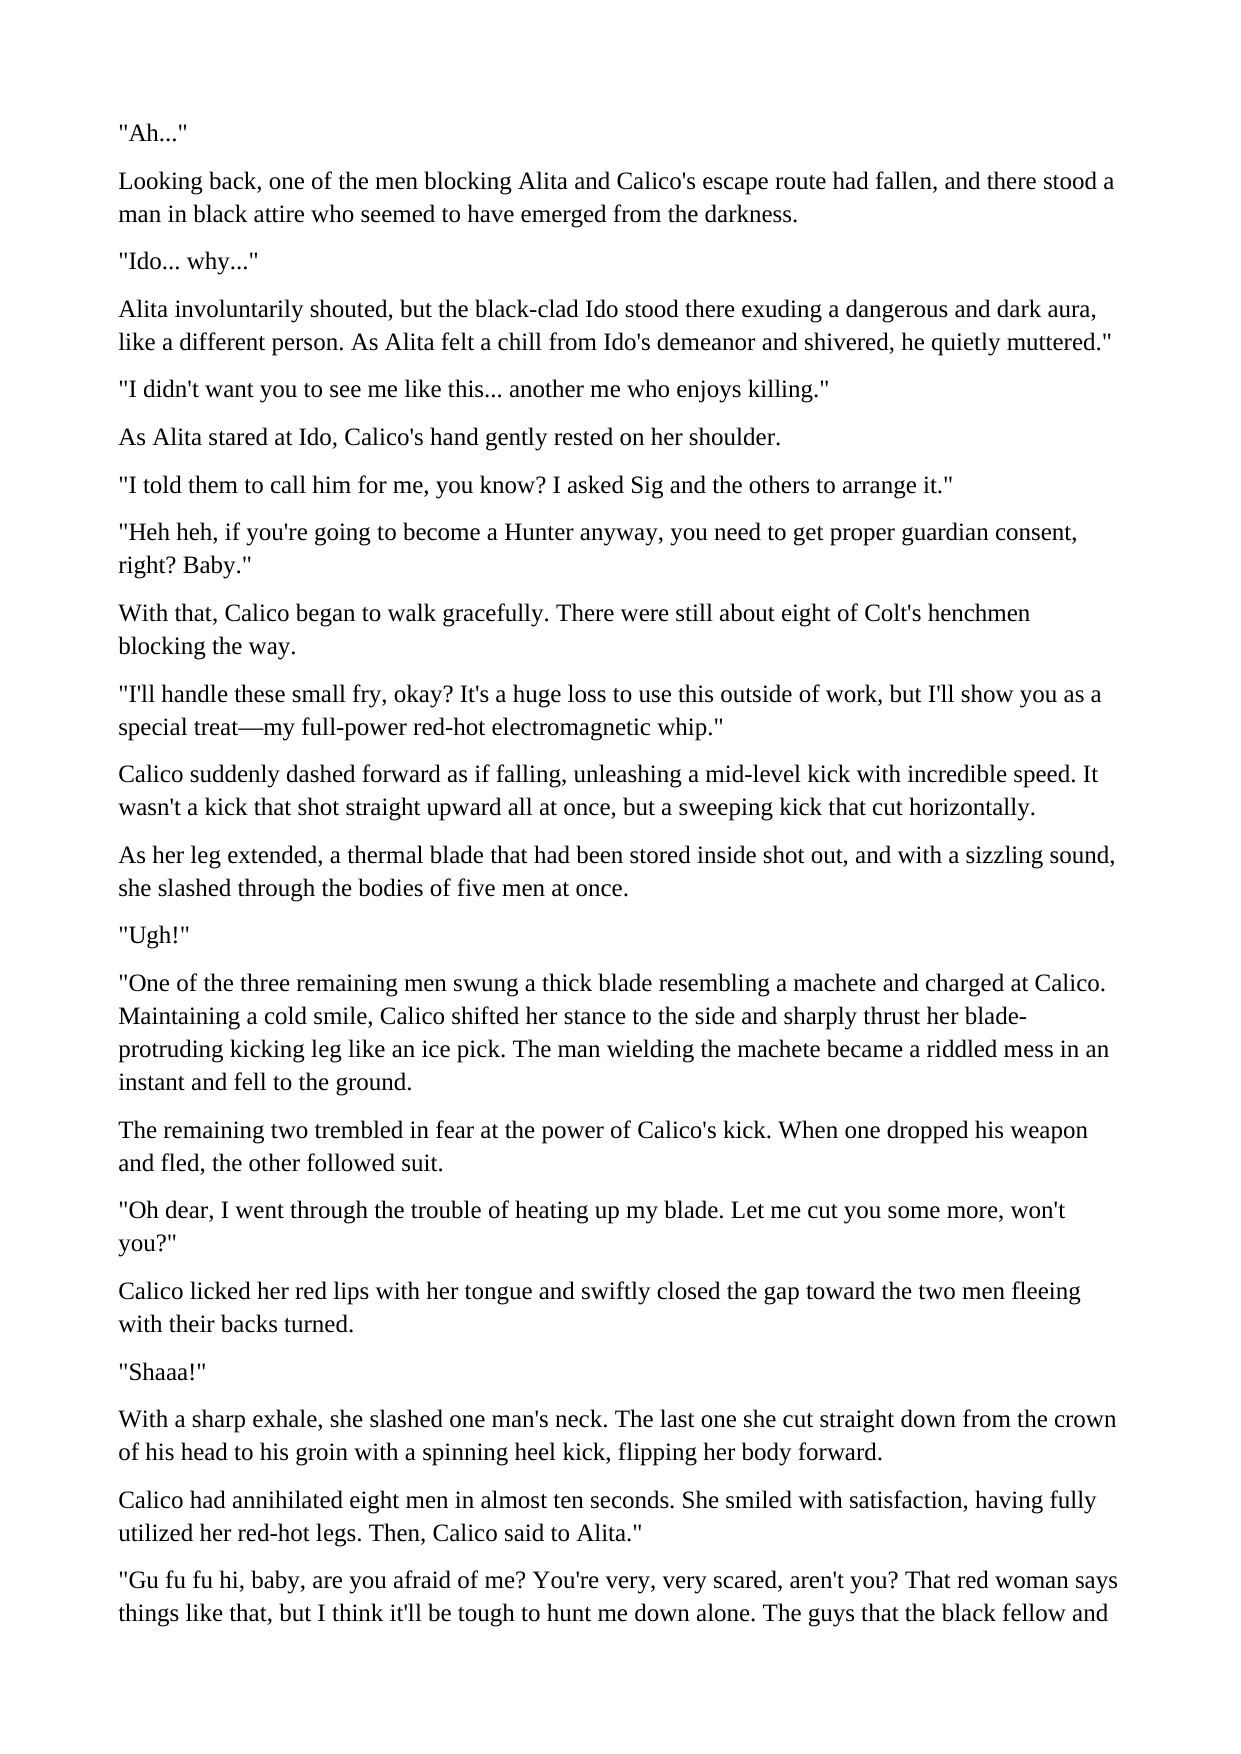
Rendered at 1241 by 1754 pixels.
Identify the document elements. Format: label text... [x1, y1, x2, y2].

text With that, Calico began to walk gracefully. There were still about eight of Colt's henchmen blocking the way. [118, 598, 1122, 660]
text Calico had annihilated eight men in almost ten seconds. She smiled with satisfaction, having fully utilized her red-hot legs. Then, Calico said to Alita." [118, 1485, 1122, 1547]
text "Ugh!" [118, 921, 1122, 949]
text With a sharp exhale, she slashed one man's neck. The last one she cut straight down from the crown of his head to his groin with a spinning heel kick, flipping her body forward. [118, 1404, 1122, 1466]
text The remaining two trembled in fear at the power of Calico's kick. When one dropped his weapon and fled, the other followed suit. [118, 1115, 1122, 1177]
text Looking back, one of the men blocking Alita and Calico's escape route had fallen, and there stood a man in black attire who seemed to have emerged from the darkness. [118, 166, 1122, 227]
text Alita involuntarily shouted, but the black-clad Ido stood there exuding a dangerous and dark aura, like a different person. As Alita felt a chill from Ido's demeanor and shivered, he quietly muttered." [118, 294, 1122, 356]
text "One of the three remaining men swung a thick blade resembling a machete and charged at Calico. Maintaining a cold smile, Calico shifted her stance to the side and sharply thrust her blade-protruding kicking leg like an ice pick. The man wielding the machete became a riddled mess in an instant and fell to the ground. [118, 968, 1122, 1096]
text As her leg extended, a thermal blade that had been stored inside shot out, and with a sizzling sound, she slashed through the bodies of five men at once. [118, 840, 1122, 902]
text "Ah..." [118, 118, 1122, 147]
text "I didn't want you to see me like this... another me who enjoys killing." [118, 374, 1122, 403]
text "I told them to call him for me, you know? I asked Sig and the others to arrange it." [118, 470, 1122, 498]
text As Alita stared at Ido, Calico's hand gently rested on her shoulder. [118, 422, 1122, 451]
text "Shaaa!" [118, 1357, 1122, 1385]
text "I'll handle these small fry, okay? It's a huge loss to use this outside of work, but I'll show you as a special treat—my full-power red-hot electromagnetic whip." [118, 679, 1122, 740]
text Calico suddenly dashed forward as if falling, unleashing a mid-level kick with incredible speed. It wasn't a kick that shot straight upward all at once, but a sweeping kick that cut horizontally. [118, 759, 1122, 821]
text "Gu fu fu hi, baby, are you afraid of me? You're very, very scared, aren't you? That red woman says things like that, but I think it'll be tough to hunt me down alone. The guys that the black fellow and [118, 1566, 1122, 1627]
text "Oh dear, I went through the trouble of heating up my blade. Let me cut you some more, won't you?" [118, 1195, 1122, 1257]
text Calico licked her red lips with her tongue and swiftly closed the gap toward the two men fleeing with their backs turned. [118, 1276, 1122, 1338]
text "Ido... why..." [118, 246, 1122, 275]
text "Heh heh, if you're going to become a Hunter anyway, you need to get proper guardian consent, right? Baby." [118, 517, 1122, 579]
